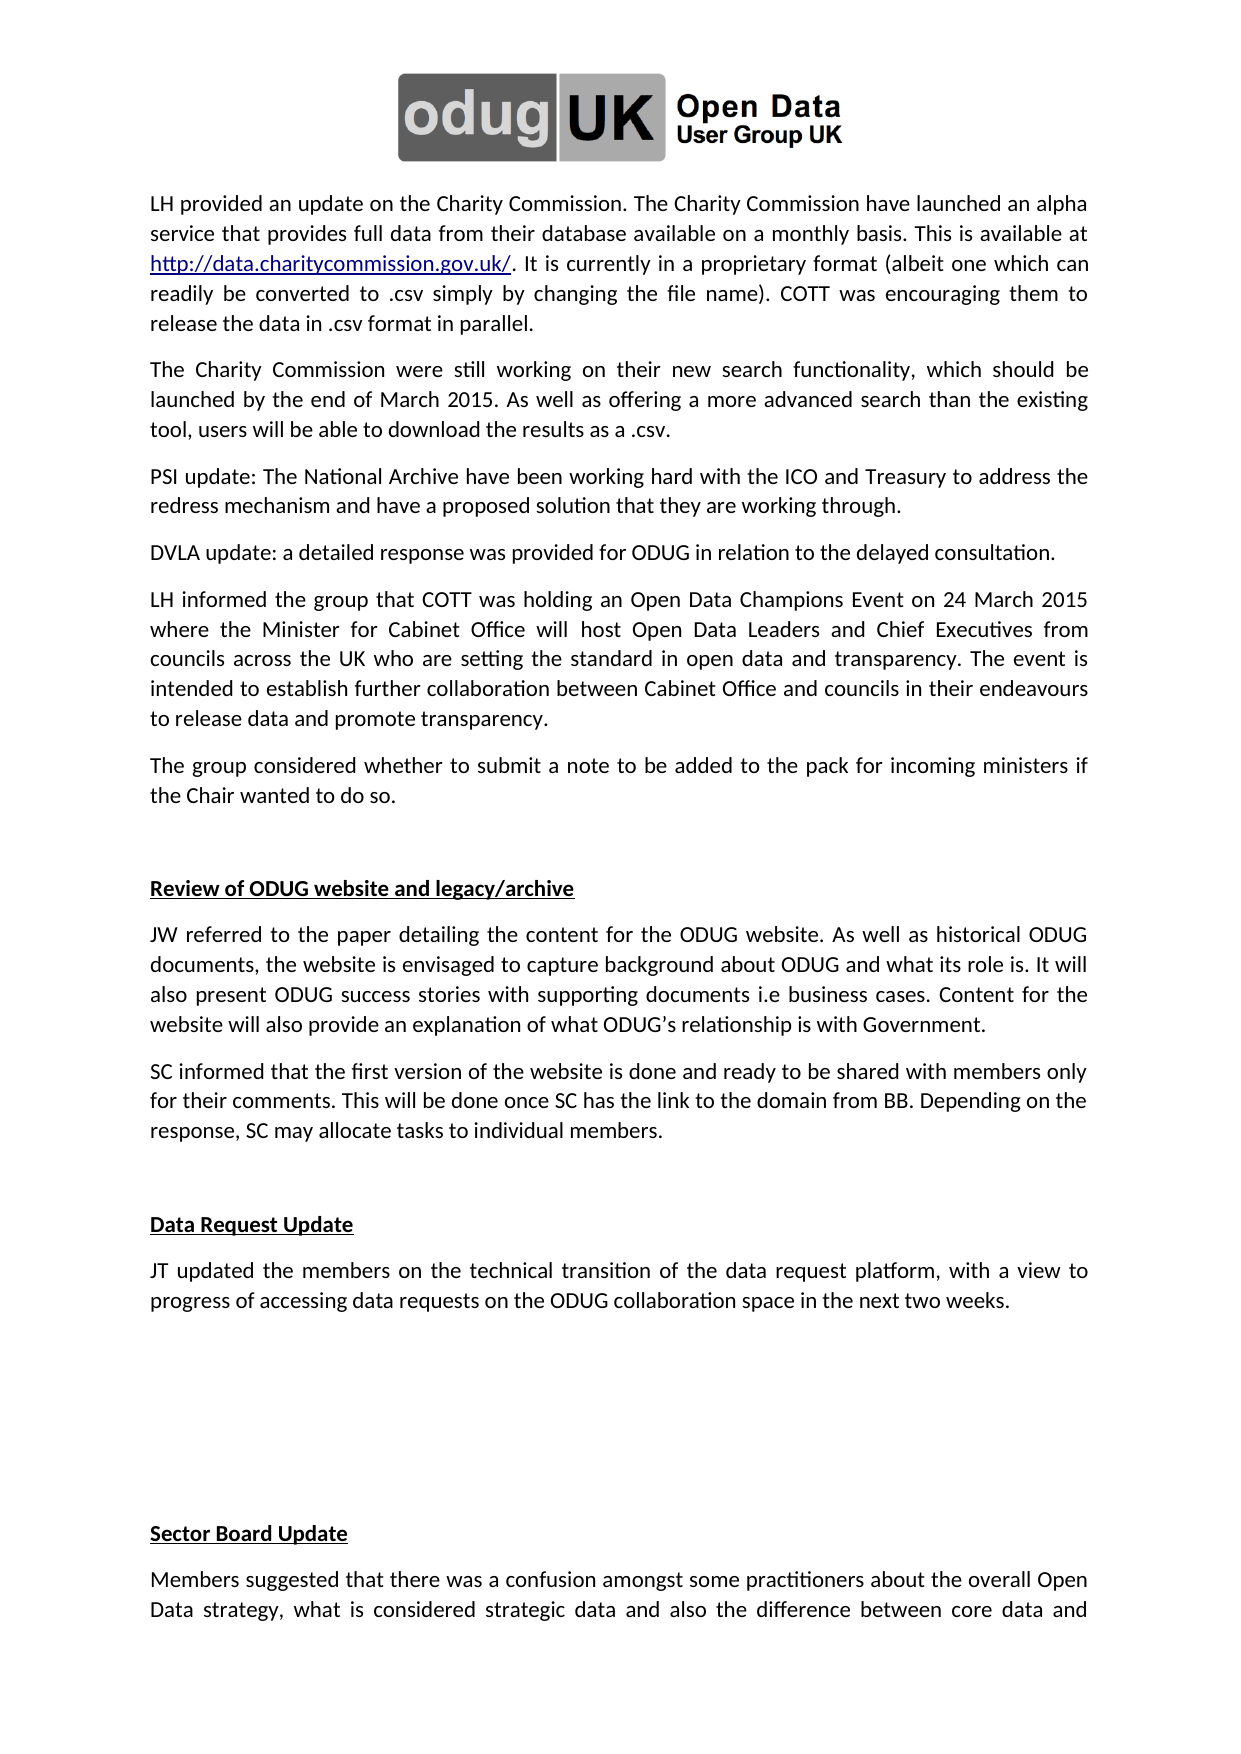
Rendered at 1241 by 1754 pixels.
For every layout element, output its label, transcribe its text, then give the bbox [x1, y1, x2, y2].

text The Charity Commission were still working on their new search functionality, which should be launched by the end of March 2015. As well as offering a more advanced search than the existing tool, users will be able to download the results as a .csv. [150, 355, 1090, 443]
text Review of ODUG website and legacy/archive [150, 874, 1090, 902]
text DVLA update: a detailed response was provided for ODUG in relation to the delayed consultation. [150, 538, 1090, 566]
text The group considered whether to submit a note to be added to the pack for incoming ministers if the Chair wanted to do so. [150, 751, 1090, 809]
text Members suggested that there was a confusion amongst some practitioners about the overall Open Data strategy, what is considered strategic data and also the difference between core data and [150, 1566, 1090, 1623]
text SC informed that the first version of the website is done and ready to be shared with members only for their comments. This will be done once SC has the link to the domain from BB. Depending on the response, SC may allocate tasks to individual members. [150, 1057, 1090, 1144]
text LH provided an update on the Charity Commission. The Charity Commission have launched an alpha service that provides full data from their database available on a monthly basis. This is available at http://data.charitycommission.gov.uk/. It is currently in a proprietary format (albeit one which can readily be converted to .csv simply by changing the file name). COTT was encouraging them to release the data in .csv format in parallel. [150, 189, 1090, 337]
text LH informed the group that COTT was holding an Open Data Champions Event on 24 March 2015 where the Minister for Cabinet Office will host Open Data Leaders and Chief Executives from councils across the UK who are setting the standard in open data and transparency. The event is intended to establish further collaboration between Cabinet Office and councils in their endeavours to release data and promote transparency. [150, 585, 1090, 732]
text Data Request Update [150, 1210, 1090, 1238]
text PSI update: The National Archive have been working hard with the ICO and Treasury to address the redress mechanism and have a proposed solution that they are working through. [150, 462, 1090, 520]
text JW referred to the paper detailing the content for the ODUG website. As well as historical ODUG documents, the website is envisaged to capture background about ODUG and what its role is. It will also present ODUG success stories with supporting documents i.e business cases. Content for the website will also provide an explanation of what ODUG’s relationship is with Government. [150, 921, 1090, 1038]
text Sector Board Update [150, 1519, 1090, 1547]
text JT updated the members on the technical transition of the data request platform, with a view to progress of accessing data requests on the ODUG collaboration space in the next two weeks. [150, 1256, 1090, 1314]
